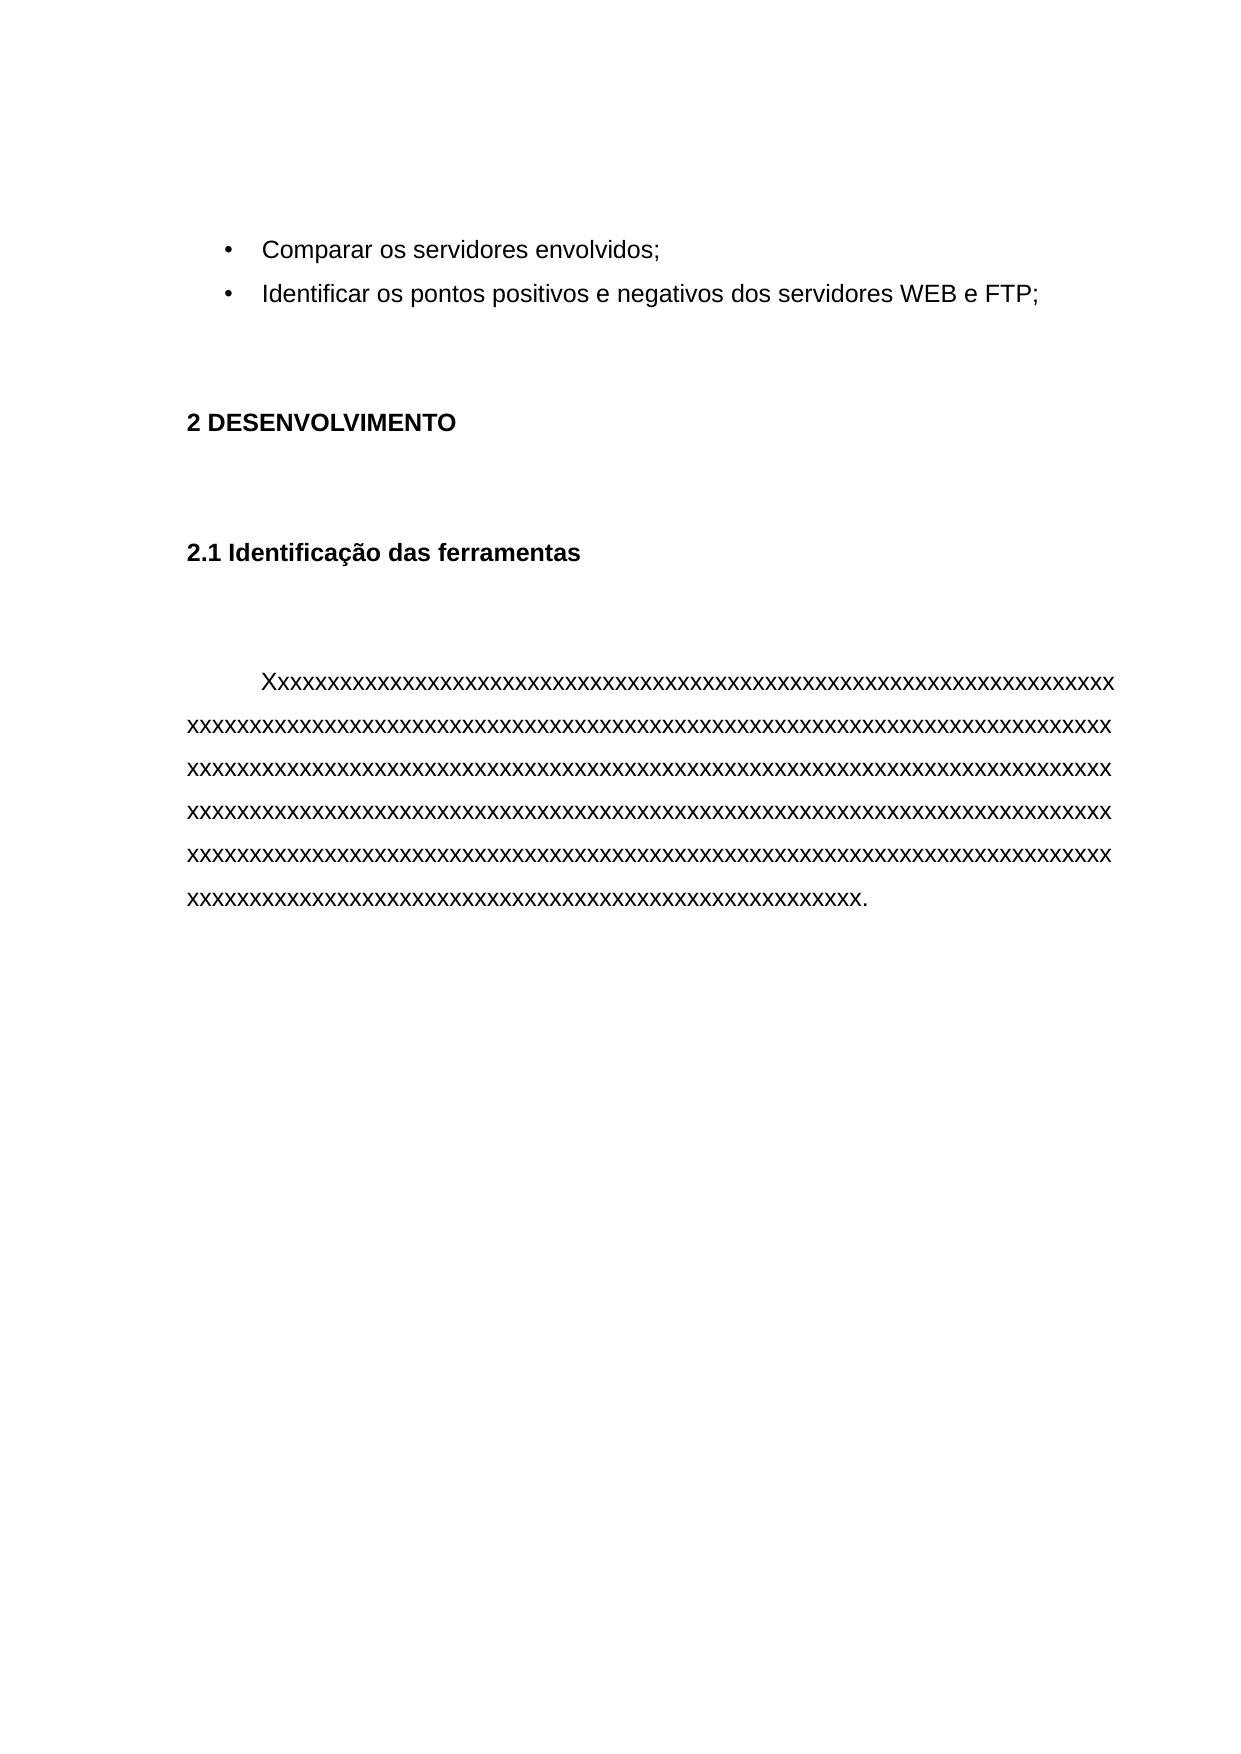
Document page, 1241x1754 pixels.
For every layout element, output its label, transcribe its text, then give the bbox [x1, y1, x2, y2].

text 2.1 Identificação das ferramentas [187, 537, 1122, 566]
text 2 DESENVOLVIMENTO [187, 408, 1122, 437]
text Xxxxxxxxxxxxxxxxxxxxxxxxxxxxxxxxxxxxxxxxxxxxxxxxxxxxxxxxxxxxxxxxxxxxxxxxxxxxxxxxxxxxxxxxxxxxxxxxxxxxxxxxxxxxxxxxxxxxxxxxxxxxxxxxxxxxxxxxxxxxxxxxxxxxxxxxxxxxxxxxxxxxxxxxxxxxxxxxxxxxxxxxxxxxxxxxxxxxxxxxxxxxxxxxxxxxxxxxxxxxxxxxxxxxxxxxxxxxxxxxxxxxxxxxxxxxxxxxxxxxxxxxxxxxxxxxxxxxxxxxxxxxxxxxxxxxxxxxxxxxxxxxxxxxxxxxxxxxxxxxxxxxxxxxxxxxxxxxxxxxxxxxxxxxxxxxxxxxxxxxxxxxxxxxxxxxxxxxxxxxxxxxxxxxxxxxxxxxxxxxxxxxxxxxxxxxxxxxxx. [187, 667, 1122, 911]
list Identificar os pontos positivos e negativos dos servidores WEB e FTP; [224, 279, 1122, 307]
list Comparar os servidores envolvidos; [224, 235, 1122, 264]
